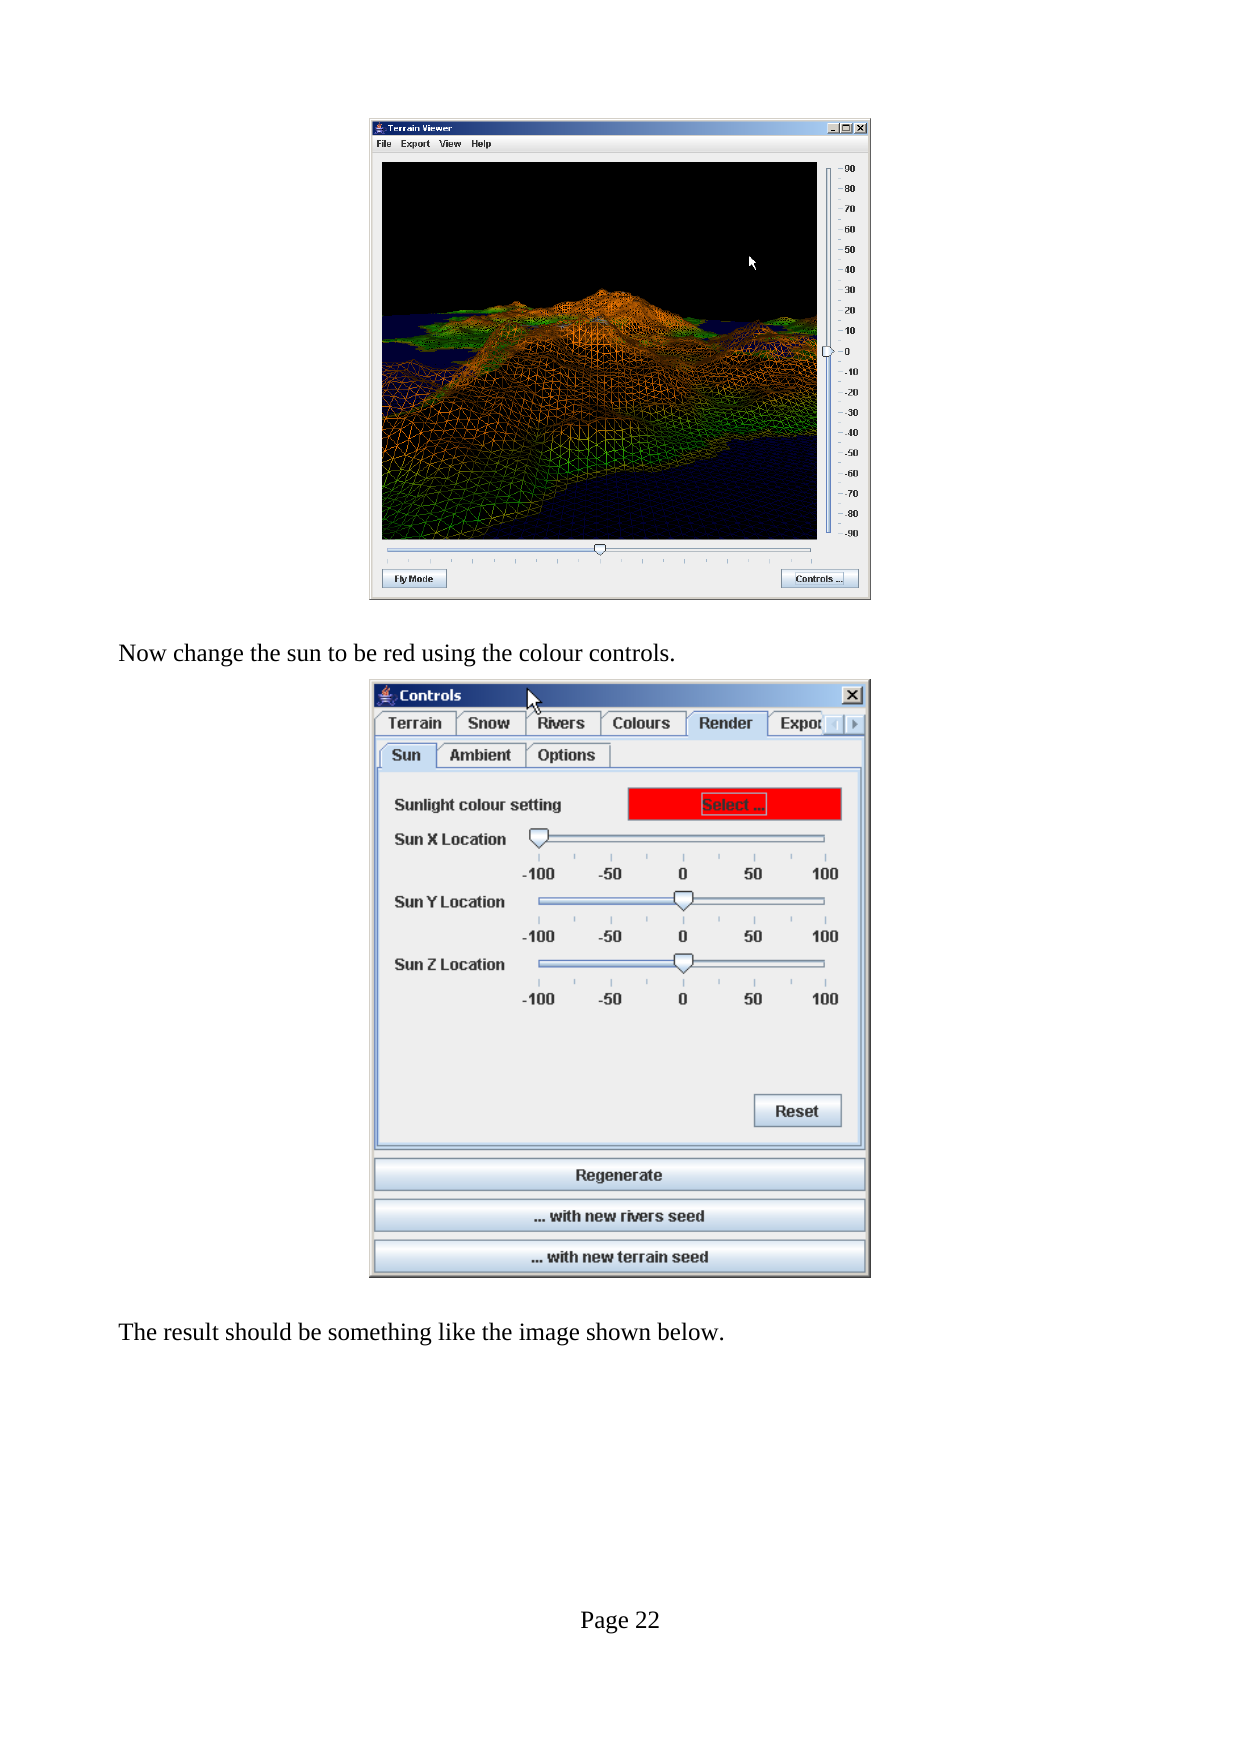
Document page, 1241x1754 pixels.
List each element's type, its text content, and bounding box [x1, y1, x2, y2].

text The result should be something like the image shown below. [118, 1318, 1122, 1346]
text Now change the sun to be red using the colour controls. [118, 639, 1122, 667]
picture [369, 679, 871, 1278]
picture [369, 118, 871, 600]
